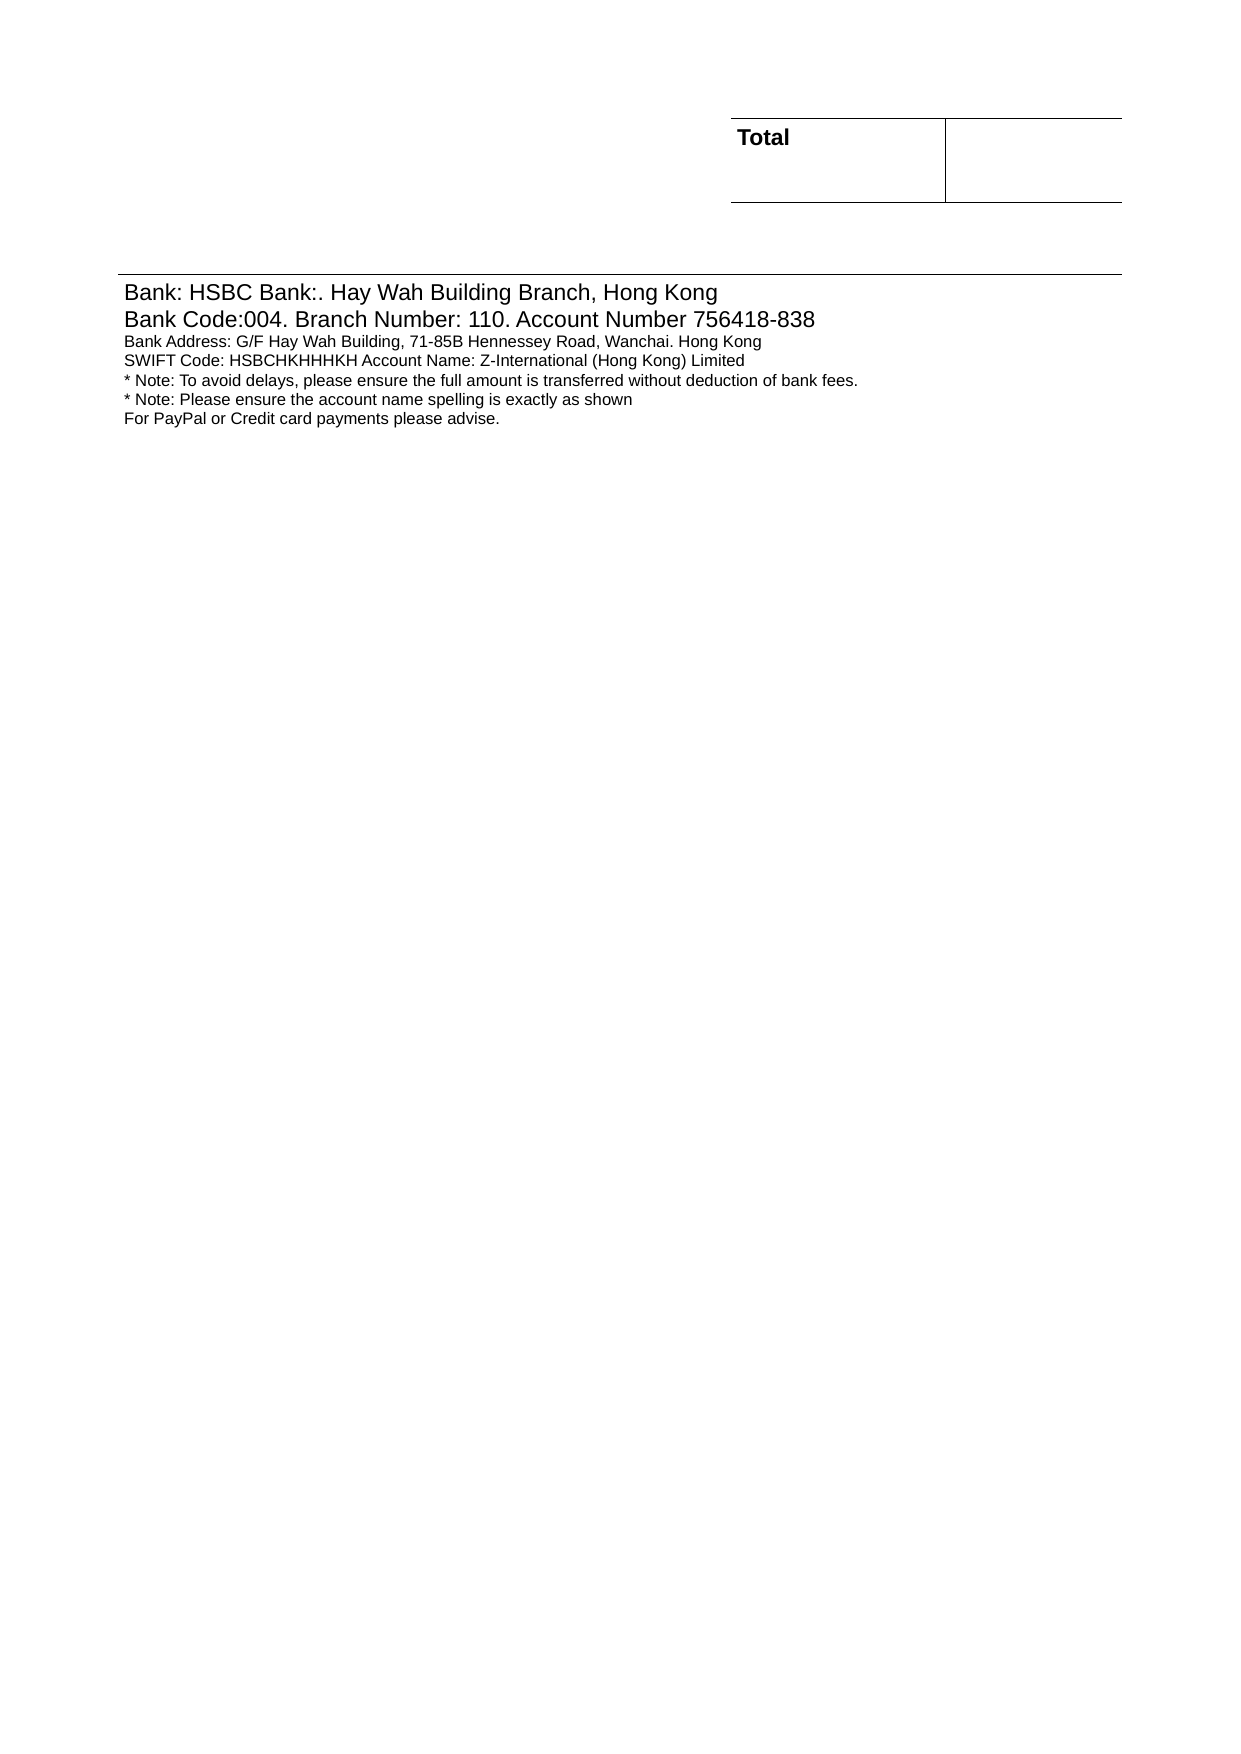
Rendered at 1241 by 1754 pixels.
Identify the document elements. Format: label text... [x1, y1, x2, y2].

table_header [118, 118, 612, 202]
table_header [612, 118, 731, 202]
table_cell Total [731, 119, 945, 202]
table_header Bank: HSBC Bank:. Hay Wah Building Branch, Hong Kong Bank Code:004. Branch Number: 110. Account Number 756418-838 Bank Address: G/F Hay Wah Building, 71-85B Hennessey Road, Wanchai. Hong Kong SWIFT Code: HSBCHKHHHKH Account Name: Z-International (Hong Kong) Limited * Note: To avoid delays, please ensure the full amount is transferred without deduction of bank fees. * Note: Please ensure the account name spelling is exactly as shown For PayPal or Credit card payments please advise. [118, 275, 1122, 434]
table_cell <o.currency_id.name or ''> <o.amount_total> [946, 119, 1122, 202]
